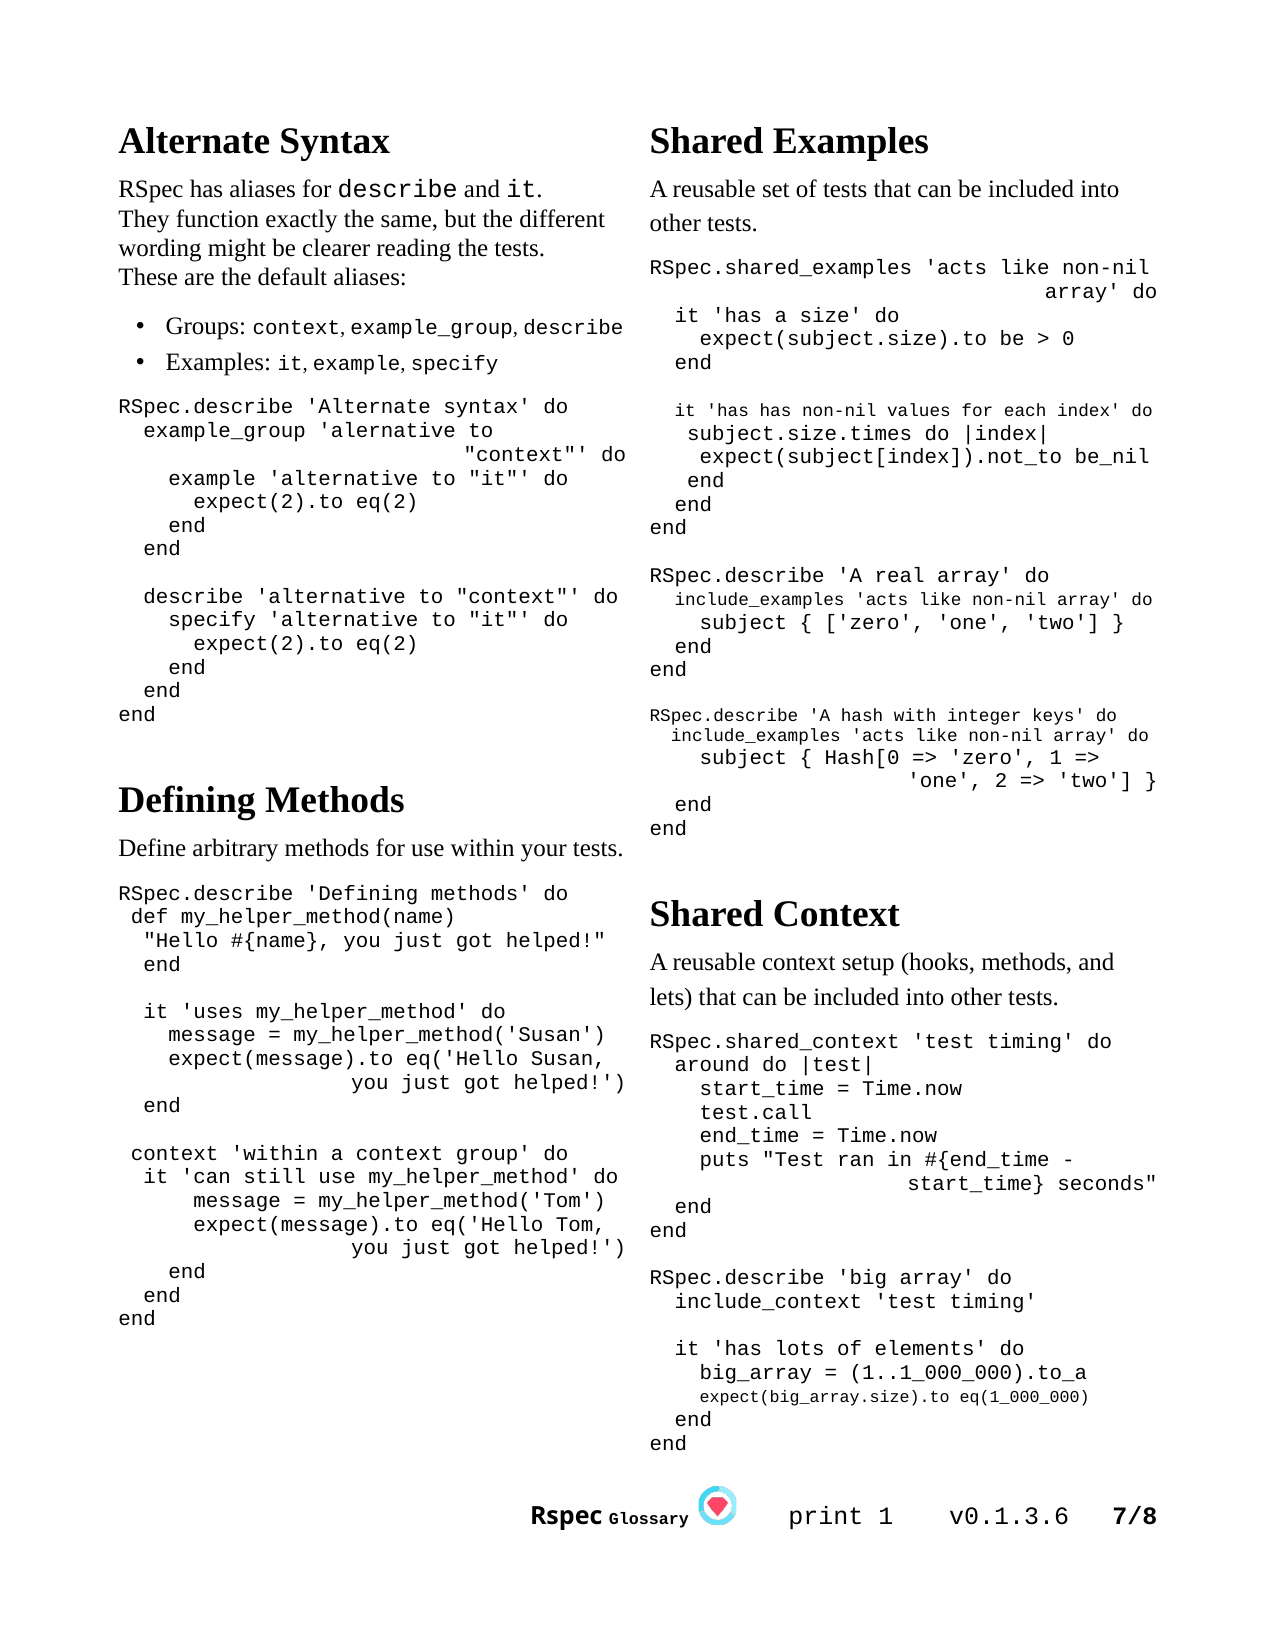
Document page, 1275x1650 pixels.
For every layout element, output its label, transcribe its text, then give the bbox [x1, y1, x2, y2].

text big_array = (1..1_000_000).to_a [649, 1362, 1157, 1386]
text They function exactly the same, but the different wording might be clearer reading the tests. [118, 204, 626, 262]
text "Hello #{name}, you just got helped!" [118, 930, 626, 953]
text 'one', 2 => 'two'] } [649, 770, 1157, 794]
text end [649, 659, 1157, 683]
text around do |test| [649, 1054, 1157, 1078]
text message = my_helper_method('Tom') [118, 1190, 626, 1214]
text These are the default aliases: [118, 262, 626, 291]
text it 'uses my_helper_method' do [118, 1001, 626, 1024]
text context 'within a context group' do [118, 1143, 626, 1166]
text array' do [649, 281, 1157, 304]
text RSpec.describe 'A real array' do [649, 565, 1157, 588]
text expect(subject.size).to be > 0 [649, 328, 1157, 352]
text RSpec.describe 'Alternate syntax' do [118, 397, 626, 420]
text end [649, 470, 1157, 494]
text subject { Hash[0 => 'zero', 1 => [649, 747, 1157, 770]
subtitle Shared Context [649, 892, 1157, 935]
text end [649, 794, 1157, 818]
text RSpec.shared_context 'test timing' do [649, 1031, 1157, 1054]
text message = my_helper_method('Susan') [118, 1024, 626, 1048]
text def my_helper_method(name) [118, 906, 626, 930]
text end [118, 1308, 626, 1332]
text include_examples 'acts like non-nil array' do [649, 727, 1157, 747]
text subject.size.times do |index| [649, 423, 1157, 446]
text end [649, 1220, 1157, 1244]
text end [649, 1433, 1157, 1456]
subtitle Shared Examples [649, 118, 1157, 161]
text end [118, 1261, 626, 1284]
text end [118, 1095, 626, 1119]
text you just got helped!') [118, 1237, 626, 1261]
text end [649, 818, 1157, 841]
text end [118, 1284, 626, 1308]
text describe 'alternative to "context"' do [118, 586, 626, 609]
text expect(big_array.size).to eq(1_000_000) [649, 1386, 1157, 1409]
text expect(message).to eq('Hello Tom, [118, 1214, 626, 1237]
text it 'has has non-nil values for each index' do [649, 399, 1157, 423]
text end [118, 515, 626, 538]
text A reusable set of tests that can be included into other tests. [649, 174, 1157, 237]
text it 'has lots of elements' do [649, 1338, 1157, 1362]
picture [698, 1486, 737, 1525]
text you just got helped!') [118, 1072, 626, 1095]
text it 'can still use my_helper_method' do [118, 1166, 626, 1190]
text end [118, 953, 626, 977]
text it 'has a size' do [649, 304, 1157, 328]
text RSpec.describe 'big array' do [649, 1267, 1157, 1291]
text end [118, 657, 626, 680]
text example_group 'alernative to [118, 420, 626, 444]
text "context"' do [118, 444, 626, 467]
text subject { ['zero', 'one', 'two'] } [649, 612, 1157, 636]
text end [118, 680, 626, 704]
text RSpec.describe 'Defining methods' do [118, 883, 626, 906]
text test.call [649, 1102, 1157, 1125]
subtitle Alternate Syntax [118, 118, 626, 161]
text expect(message).to eq('Hello Susan, [118, 1048, 626, 1072]
text RSpec has aliases for describe and it. [118, 174, 626, 204]
list Examples: it, example, specify [136, 347, 626, 376]
text start_time = Time.now [649, 1078, 1157, 1102]
text end [649, 352, 1157, 376]
text include_examples 'acts like non-nil array' do [649, 588, 1157, 612]
text include_context 'test timing' [649, 1291, 1157, 1314]
text end [649, 494, 1157, 517]
subtitle Defining Methods [118, 778, 626, 821]
text Define arbitrary methods for use within your tests. [118, 833, 626, 862]
text start_time} seconds" [649, 1173, 1157, 1196]
text end [649, 517, 1157, 541]
text end [118, 538, 626, 562]
text expect(2).to eq(2) [118, 491, 626, 515]
text expect(2).to eq(2) [118, 633, 626, 657]
text specify 'alternative to "it"' do [118, 609, 626, 633]
text puts "Test ran in #{end_time - [649, 1149, 1157, 1173]
text RSpec.describe 'A hash with integer keys' do [649, 707, 1157, 727]
text end [649, 1196, 1157, 1220]
text example 'alternative to "it"' do [118, 467, 626, 491]
text end [118, 704, 626, 728]
text A reusable context setup (hooks, methods, and lets) that can be included into other tests. [649, 947, 1157, 1011]
list Groups: context, example_group, describe [136, 311, 626, 341]
text end_time = Time.now [649, 1125, 1157, 1149]
text expect(subject[index]).not_to be_nil [649, 446, 1157, 470]
text RSpec.shared_examples 'acts like non-nil [649, 257, 1157, 281]
text end [649, 636, 1157, 659]
text end [649, 1409, 1157, 1433]
